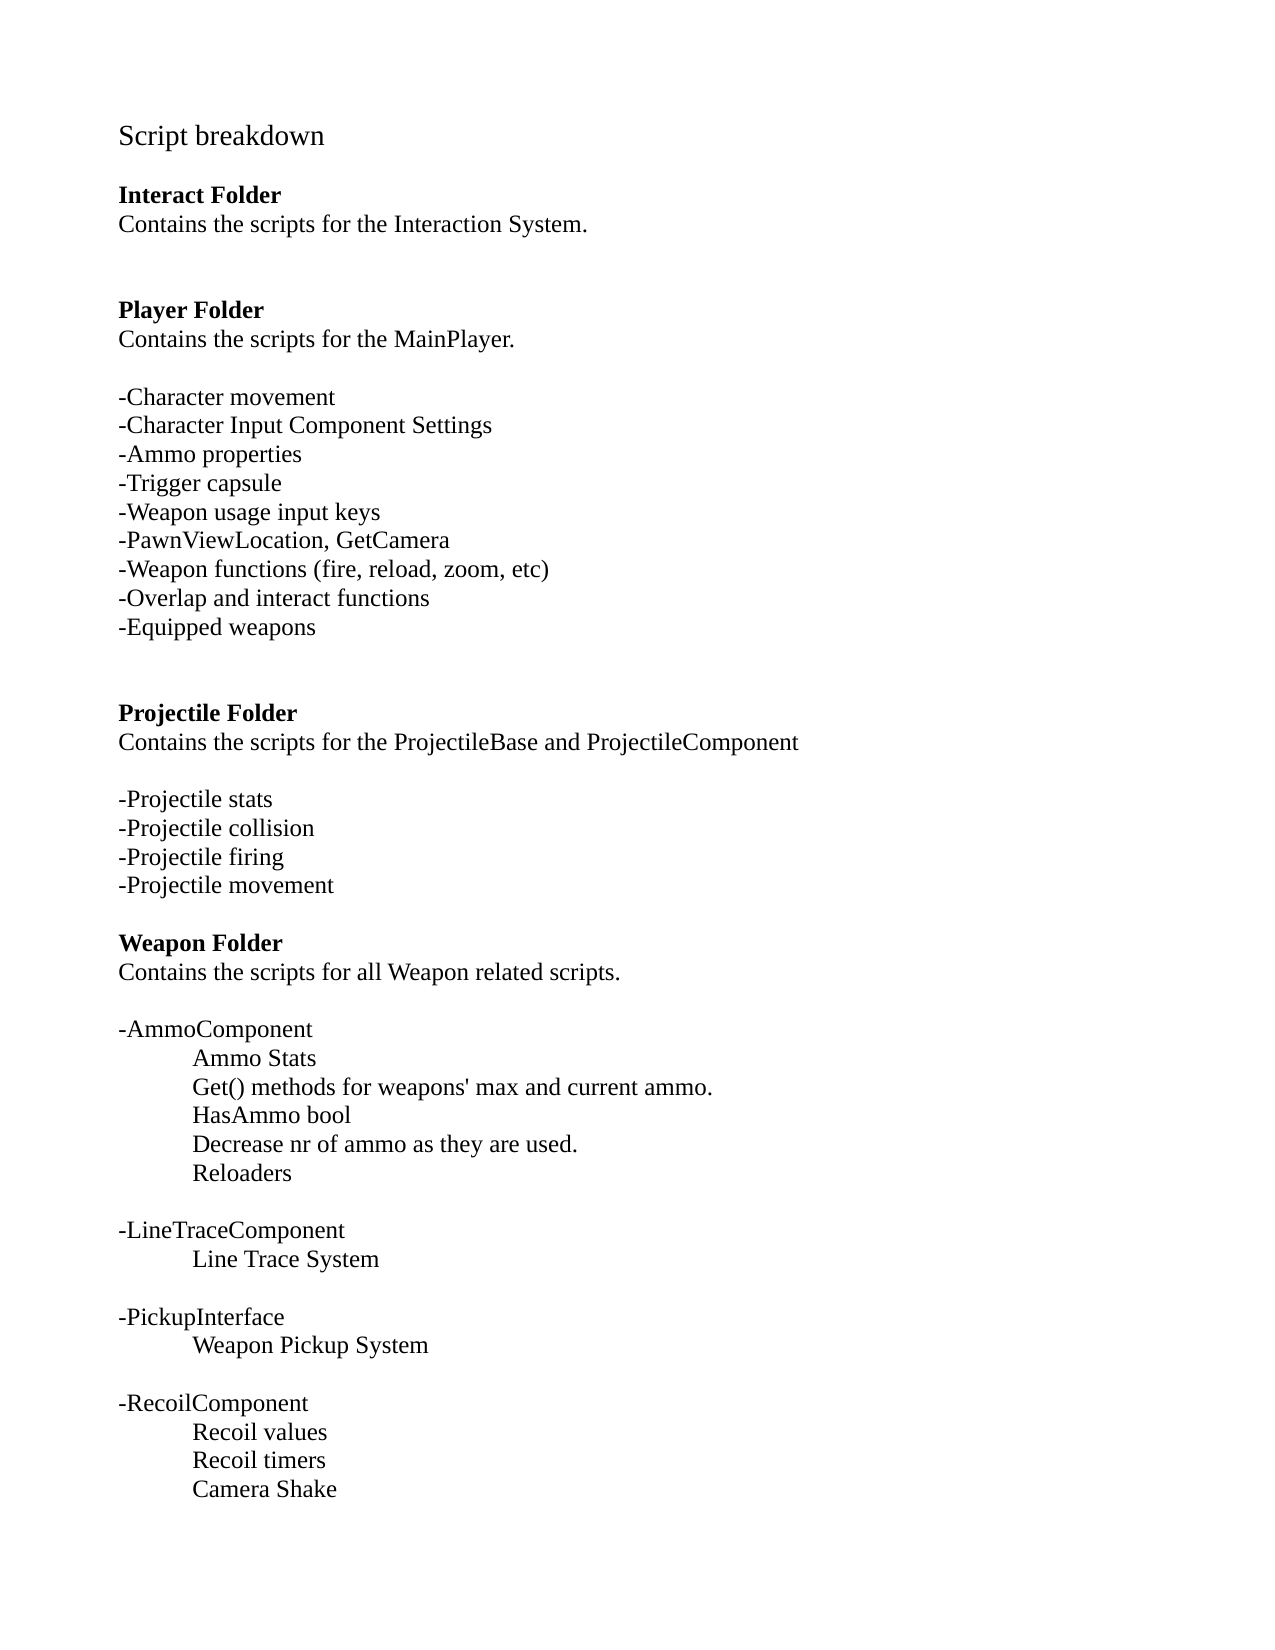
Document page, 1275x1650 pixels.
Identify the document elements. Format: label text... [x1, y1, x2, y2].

text Line Trace System [118, 1244, 1157, 1273]
text Camera Shake [118, 1474, 1157, 1503]
text Contains the scripts for the MainPlayer. [118, 324, 1157, 353]
text Weapon Pickup System [118, 1330, 1157, 1359]
text Contains the scripts for the Interaction System. [118, 209, 1157, 238]
text -LineTraceComponent [118, 1215, 1157, 1244]
text Get() methods for weapons' max and current ammo. [118, 1072, 1157, 1100]
text Ammo Stats [118, 1043, 1157, 1072]
text -Weapon functions (fire, reload, zoom, etc) -Overlap and interact functions [118, 554, 1157, 612]
text -Projectile movement [118, 870, 1157, 899]
text Contains the scripts for all Weapon related scripts. [118, 957, 1157, 985]
text -PawnViewLocation, GetCamera [118, 525, 1157, 554]
text -PickupInterface [118, 1302, 1157, 1330]
text -Projectile collision [118, 813, 1157, 842]
text Reloaders [118, 1158, 1157, 1187]
text Script breakdown Interact Folder [118, 118, 1157, 209]
text -RecoilComponent [118, 1388, 1157, 1417]
text Recoil timers [118, 1445, 1157, 1474]
text -Character movement [118, 382, 1157, 410]
text -Equipped weapons [118, 612, 1157, 640]
text -Trigger capsule [118, 468, 1157, 497]
text Contains the scripts for the ProjectileBase and ProjectileComponent [118, 727, 1157, 755]
text -Projectile firing [118, 842, 1157, 870]
text Player Folder [118, 295, 1157, 324]
text Projectile Folder [118, 698, 1157, 727]
text Weapon Folder [118, 928, 1157, 957]
text -Ammo properties [118, 439, 1157, 468]
text -Weapon usage input keys [118, 497, 1157, 525]
text -Character Input Component Settings [118, 410, 1157, 439]
text Recoil values [118, 1417, 1157, 1445]
text -Projectile stats [118, 784, 1157, 813]
text Decrease nr of ammo as they are used. [118, 1129, 1157, 1158]
text HasAmmo bool [118, 1100, 1157, 1129]
text -AmmoComponent [118, 1014, 1157, 1043]
